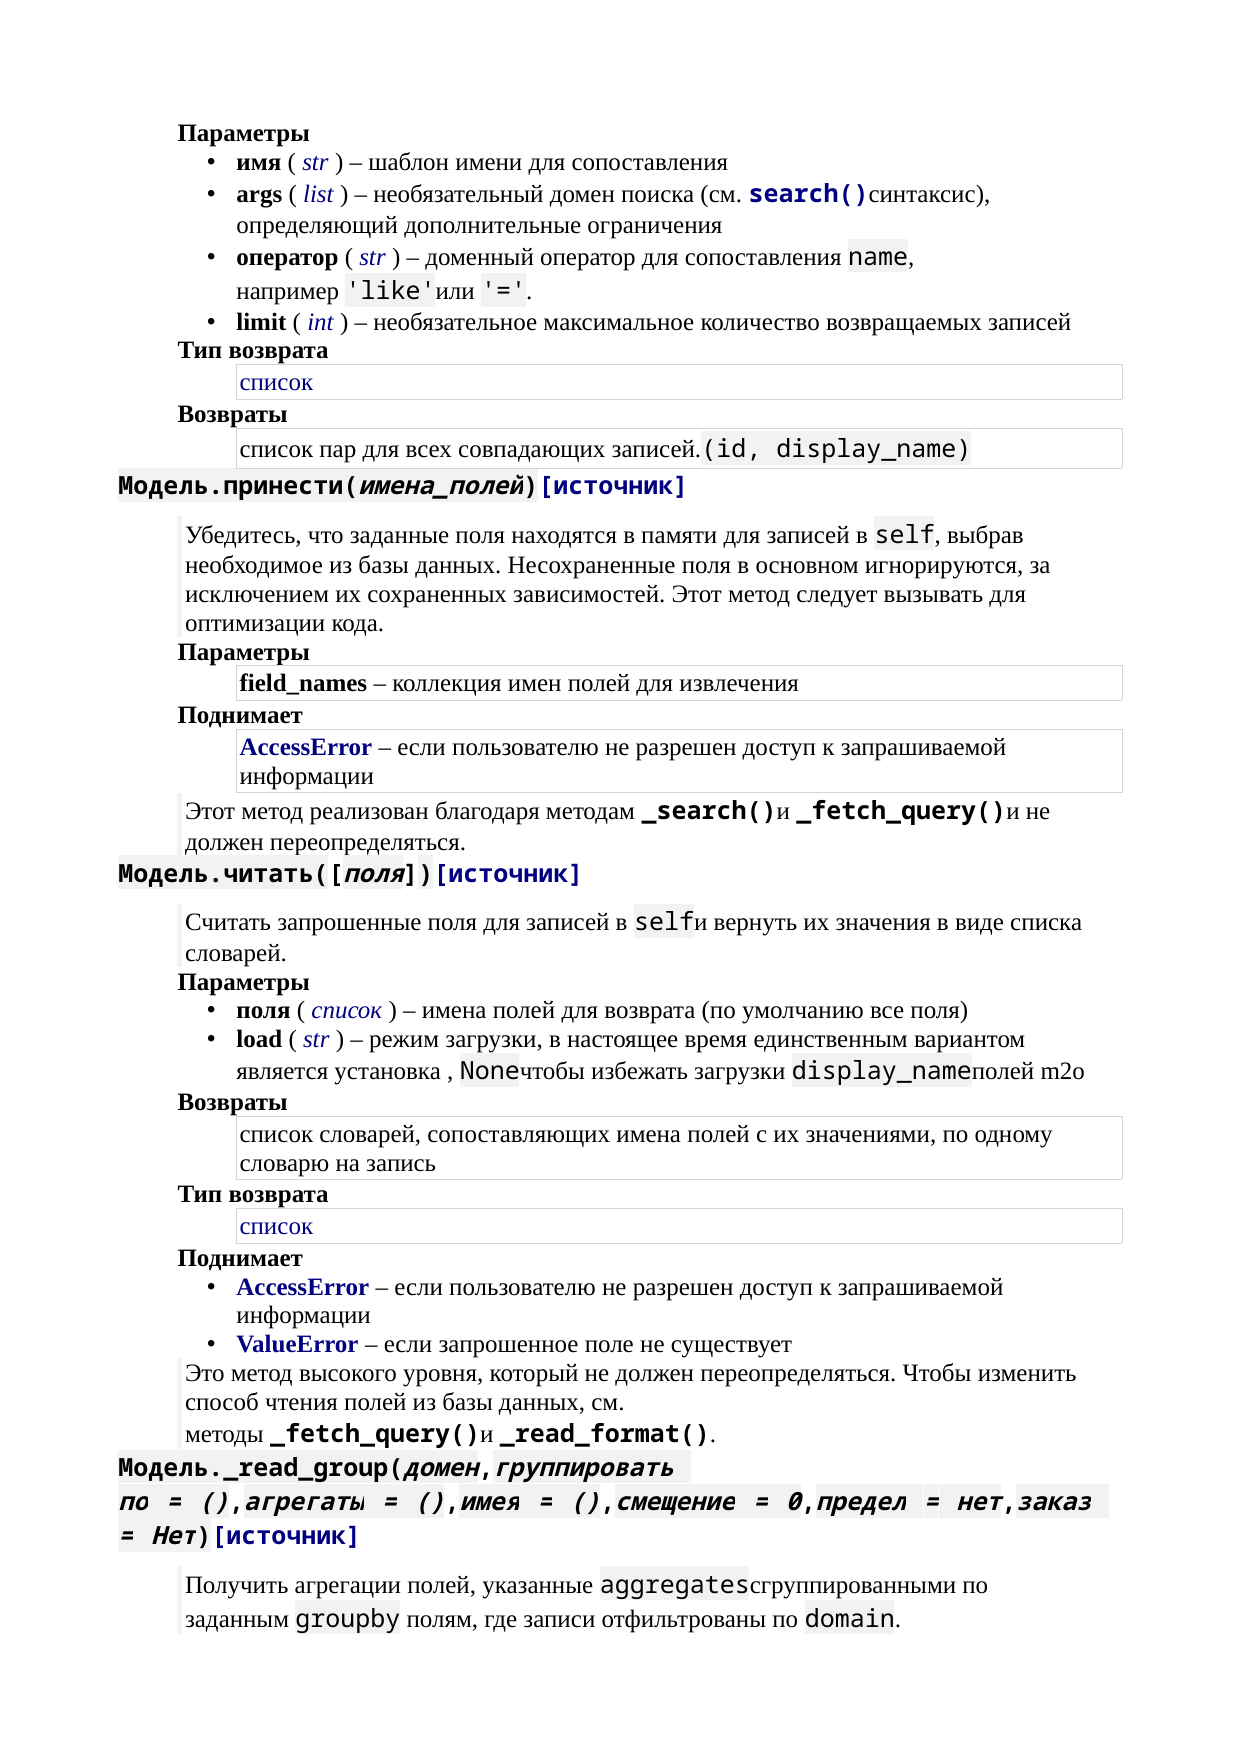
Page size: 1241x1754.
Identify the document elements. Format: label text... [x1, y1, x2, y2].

subtitle Поднимает [177, 700, 1122, 729]
list AccessError – если пользователю не разрешен доступ к запрашиваемой информации [237, 730, 1122, 792]
list AccessError – если пользователю не разрешен доступ к запрашиваемой информации [236, 1272, 1122, 1329]
list load ( str ) – режим загрузки, в настоящее время единственным вариантом является установка , Noneчтобы избежать загрузки display_nameполей m2o [236, 1024, 1122, 1087]
list field_names – коллекция имен полей для извлечения [237, 666, 1122, 700]
list поля ( список ) – имена полей для возврата (по умолчанию все поля) [236, 996, 1122, 1024]
list список [237, 365, 1122, 399]
list Убедитесь, что заданные поля находятся в памяти для записей в self, выбрав необходимое из базы данных. Несохраненные поля в основном игнорируются, за исключением их сохраненных зависимостей. Этот метод следует вызывать для оптимизации кода. [182, 516, 1122, 637]
list Считать запрошенные поля для записей в selfи вернуть их значения в виде списка словарей. [182, 904, 1122, 967]
list args ( list ) – необязательный домен поиска (см. search()синтаксис), определяющий дополнительные ограничения [236, 176, 1122, 238]
list список [237, 1209, 1122, 1243]
subtitle Параметры [177, 967, 1122, 996]
subtitle Модель._read_group(домен,группировать по = (),агрегаты = (),имея = (),смещение = 0,предел = нет,заказ = Нет)[источник] [118, 1449, 1122, 1552]
subtitle Возвраты [177, 1087, 1122, 1116]
list limit ( int ) – необязательное максимальное количество возвращаемых записей [236, 307, 1122, 335]
list Получить агрегации полей, указанные aggregatesсгруппированными по заданным groupby полям, где записи отфильтрованы по domain. [182, 1566, 1122, 1634]
list список пар для всех совпадающих записей.(id, display_name) [237, 429, 1122, 468]
list Это метод высокого уровня, который не должен переопределяться. Чтобы изменить способ чтения полей из базы данных, см. методы _fetch_query()и _read_format(). [182, 1358, 1122, 1449]
subtitle Параметры [177, 637, 1122, 665]
list оператор ( str ) – доменный оператор для сопоставления name, например 'like'или '='. [236, 238, 1122, 307]
subtitle Модель.принести(имена_полей)[источник] [118, 468, 1122, 502]
subtitle Возвраты [177, 399, 1122, 428]
list список словарей, сопоставляющих имена полей с их значениями, по одному словарю на запись [237, 1117, 1122, 1179]
list имя ( str ) – шаблон имени для сопоставления [236, 147, 1122, 176]
subtitle Поднимает [177, 1243, 1122, 1272]
list ValueError – если запрошенное поле не существует [236, 1329, 1122, 1358]
list Этот метод реализован благодаря методам _search()и _fetch_query()и не должен переопределяться. [177, 792, 1122, 855]
subtitle Тип возврата [177, 1179, 1122, 1208]
subtitle Модель.читать([поля])[источник] [118, 855, 1122, 889]
subtitle Тип возврата [177, 335, 1122, 364]
subtitle Параметры [177, 118, 1122, 147]
